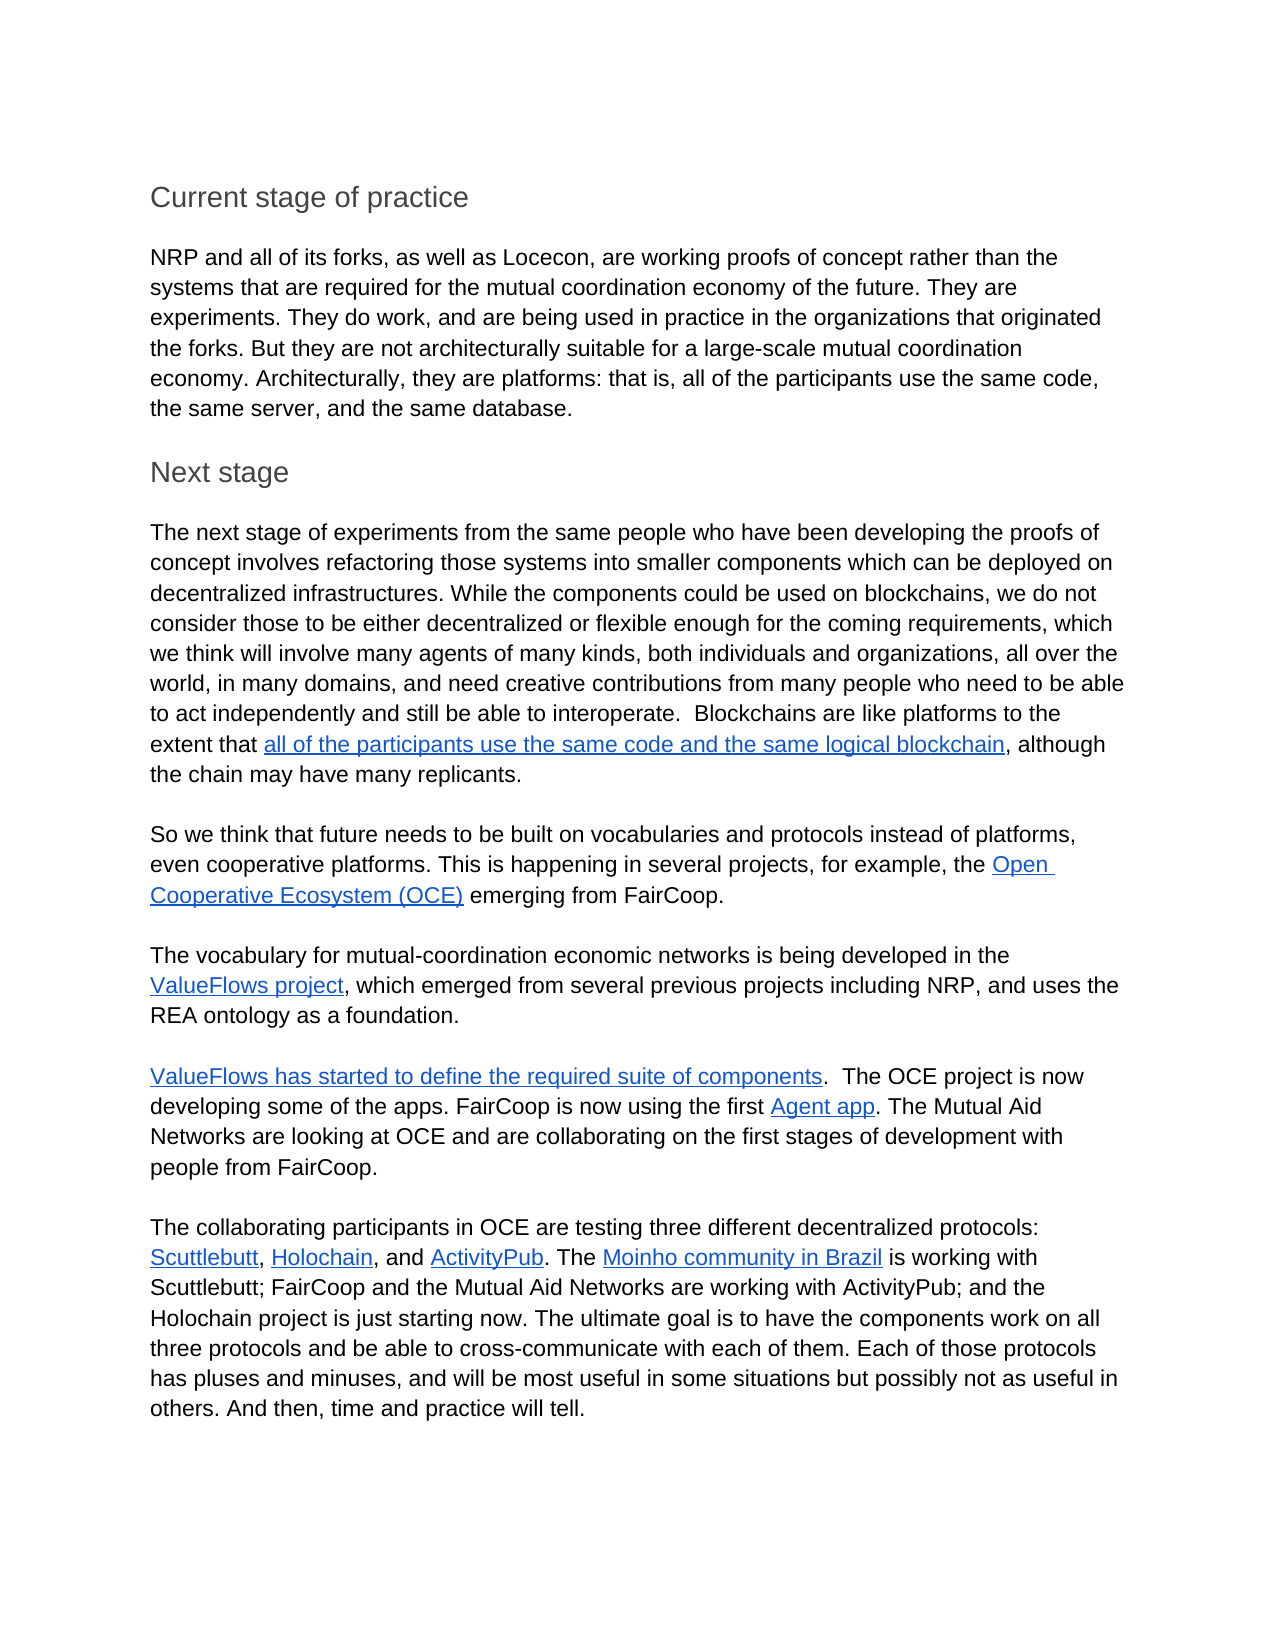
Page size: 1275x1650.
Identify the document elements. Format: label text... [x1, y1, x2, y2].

text The collaborating participants in OCE are testing three different decentralized protocols: [150, 1214, 1125, 1240]
text Scuttlebutt, Holochain, and ActivityPub. The Moinho community in Brazil is working with Scuttlebutt; FairCoop and the Mutual Aid Networks are working with ActivityPub; and the Holochain project is just starting now. The ultimate goal is to have the components work on all three protocols and be able to cross-communicate with each of them. Each of those protocols has pluses and minuses, and will be most useful in some situations but possibly not as useful in others. And then, time and practice will tell. [150, 1244, 1125, 1422]
subtitle Current stage of practice [150, 180, 1125, 214]
text The vocabulary for mutual-coordination economic networks is being developed in the ValueFlows project, which emerged from several previous projects including NRP, and uses the REA ontology as a foundation. [150, 942, 1125, 1029]
text The next stage of experiments from the same people who have been developing the proofs of concept involves refactoring those systems into smaller components which can be deployed on decentralized infrastructures. While the components could be used on blockchains, we do not consider those to be either decentralized or flexible enough for the coming requirements, which we think will involve many agents of many kinds, both individuals and organizations, all over the world, in many domains, and need creative contributions from many people who need to be able to act independently and still be able to interoperate. Blockchains are like platforms to the extent that all of the participants use the same code and the same logical blockchain, although the chain may have many replicants. [150, 519, 1125, 787]
text ValueFlows has started to define the required suite of components. The OCE project is now developing some of the apps. FairCoop is now using the first Agent app. The Mutual Aid Networks are looking at OCE and are collaborating on the first stages of development with people from FairCoop. [150, 1063, 1125, 1180]
subtitle Next stage [150, 455, 1125, 489]
text So we think that future needs to be built on vocabularies and protocols instead of platforms, even cooperative platforms. This is happening in several projects, for example, the Open Cooperative Ecosystem (OCE) emerging from FairCoop. [150, 821, 1125, 908]
text NRP and all of its forks, as well as Locecon, are working proofs of concept rather than the systems that are required for the mutual coordination economy of the future. They are experiments. They do work, and are being used in practice in the organizations that originated the forks. But they are not architecturally suitable for a large-scale mutual coordination economy. Architecturally, they are platforms: that is, all of the participants use the same code, the same server, and the same database. [150, 244, 1125, 421]
